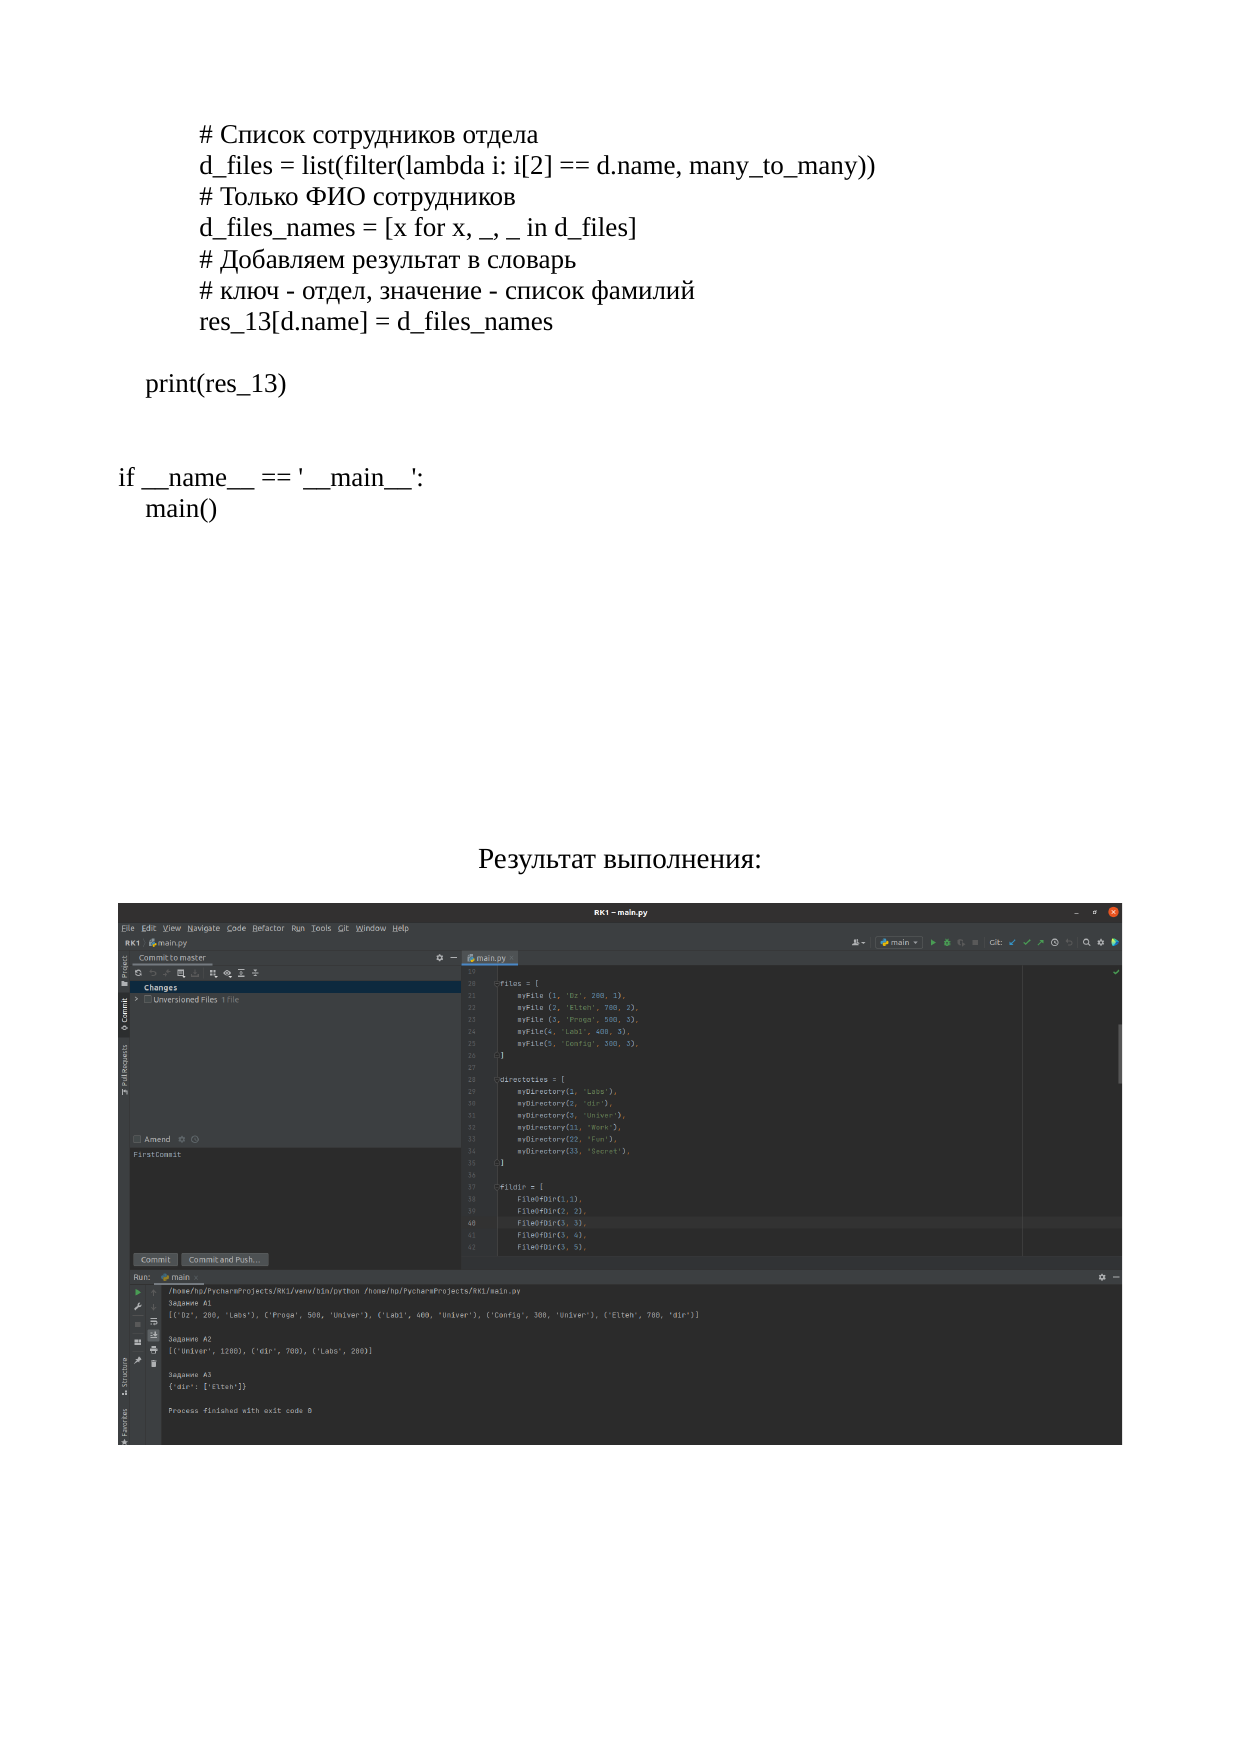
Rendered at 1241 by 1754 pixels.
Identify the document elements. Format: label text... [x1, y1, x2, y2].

text Результат выполнения: [118, 842, 1122, 875]
text # Список сотрудников отдела d_files = list(filter(lambda i: i[2] == d.name, many_to_many)) # Только ФИО сотрудников d_files_names = [x for x, _, _ in d_files] # Добавляем результат в словарь # ключ - отдел, значение - список фамилий res_13[d.name] = d_files_names print(res_13) if __name__ == '__main__': main() [118, 118, 1122, 523]
picture [118, 903, 1123, 1445]
